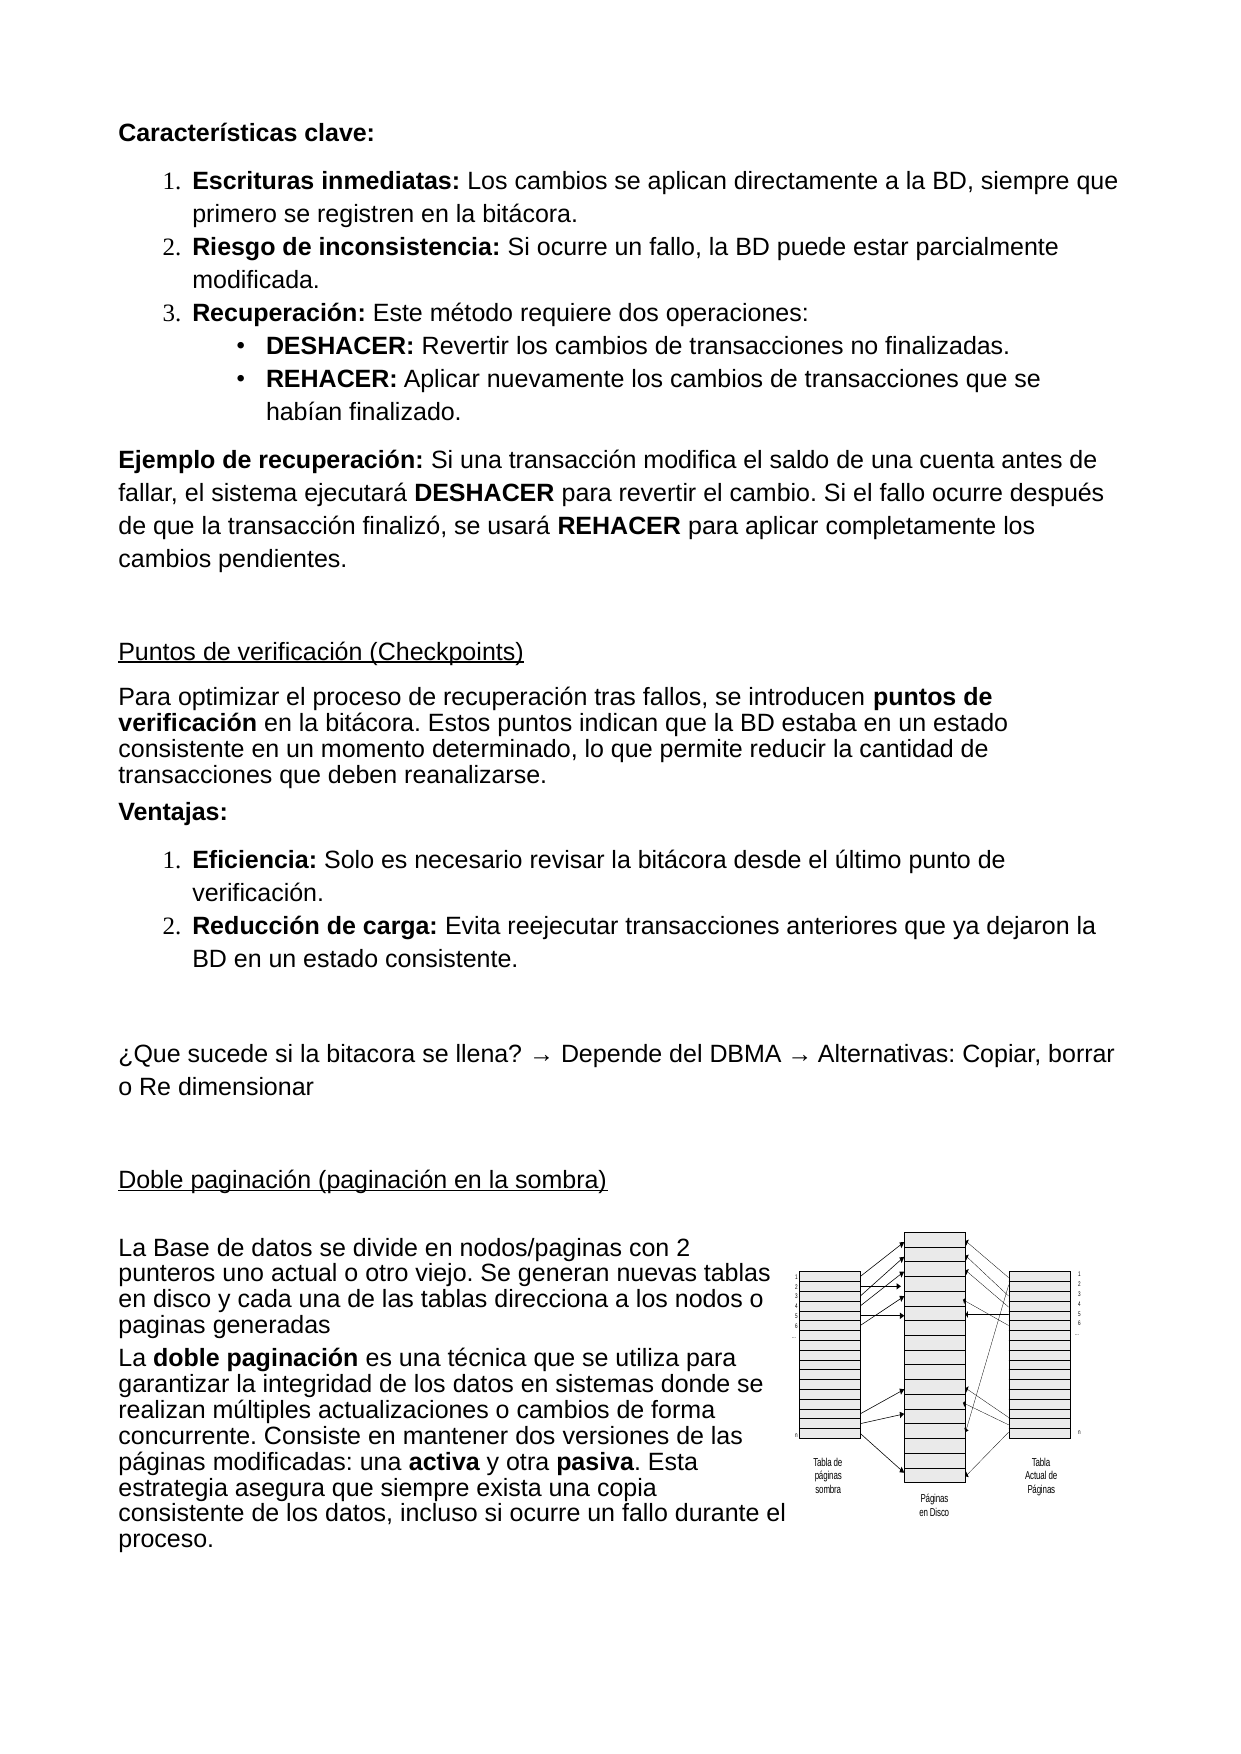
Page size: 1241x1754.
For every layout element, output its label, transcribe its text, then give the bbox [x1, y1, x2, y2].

list Reducción de carga: Evita reejecutar transacciones anteriores que ya dejaron la BD en un estado consistente. [162, 911, 1122, 973]
text La Base de datos se divide en nodos/paginas con 2 punteros uno actual o otro viejo. Se generan nuevas tablas en disco y cada una de las tablas direcciona a los nodos o paginas generadas [966, 1235, 1122, 1339]
text Para optimizar el proceso de recuperación tras fallos, se introducen puntos de verificación en la bitácora. Estos puntos indican que la BD estaba en un estado consistente en un momento determinado, lo que permite reducir la cantidad de transacciones que deben reanalizarse. [118, 685, 1122, 788]
text Puntos de verificación (Checkpoints) [118, 639, 1122, 665]
text Doble paginación (paginación en la sombra) [118, 1167, 1122, 1193]
list REHACER: Aplicar nuevamente los cambios de transacciones que se habían finalizado. [236, 364, 1122, 426]
list Eficiencia: Solo es necesario revisar la bitácora desde el último punto de verificación. [162, 845, 1122, 907]
list DESHACER: Revertir los cambios de transacciones no finalizadas. [236, 331, 1122, 360]
list Recuperación: Este método requiere dos operaciones: [162, 298, 1122, 327]
text La doble paginación es una técnica que se utiliza para garantizar la integridad de los datos en sistemas donde se realizan múltiples actualizaciones o cambios de forma concurrente. Consiste en mantener dos versiones de las páginas modificadas: una activa y otra pasiva. Esta estrategia asegura que siempre exista una copia consistente de los datos, incluso si ocurre un fallo durante el proceso. [118, 1346, 1122, 1553]
list Escrituras inmediatas: Los cambios se aplican directamente a la BD, siempre que primero se registren en la bitácora. [162, 166, 1122, 228]
text Ejemplo de recuperación: Si una transacción modifica el saldo de una cuenta antes de fallar, el sistema ejecutará DESHACER para revertir el cambio. Si el fallo ocurre después de que la transacción finalizó, se usará REHACER para aplicar completamente los cambios pendientes. [118, 445, 1122, 573]
text Características clave: [118, 118, 1122, 147]
text La Base de datos se divide en nodos/paginas con 2 punteros uno actual o otro viejo. Se generan nuevas tablas en disco y cada una de las tablas direcciona a los nodos o paginas generadas [118, 1235, 904, 1339]
list Riesgo de inconsistencia: Si ocurre un fallo, la BD puede estar parcialmente modificada. [162, 232, 1122, 294]
text ¿Que sucede si la bitacora se llena? → Depende del DBMA → Alternativas: Copiar, borrar o Re dimensionar [118, 1039, 1122, 1101]
text Ventajas: [118, 797, 1122, 826]
